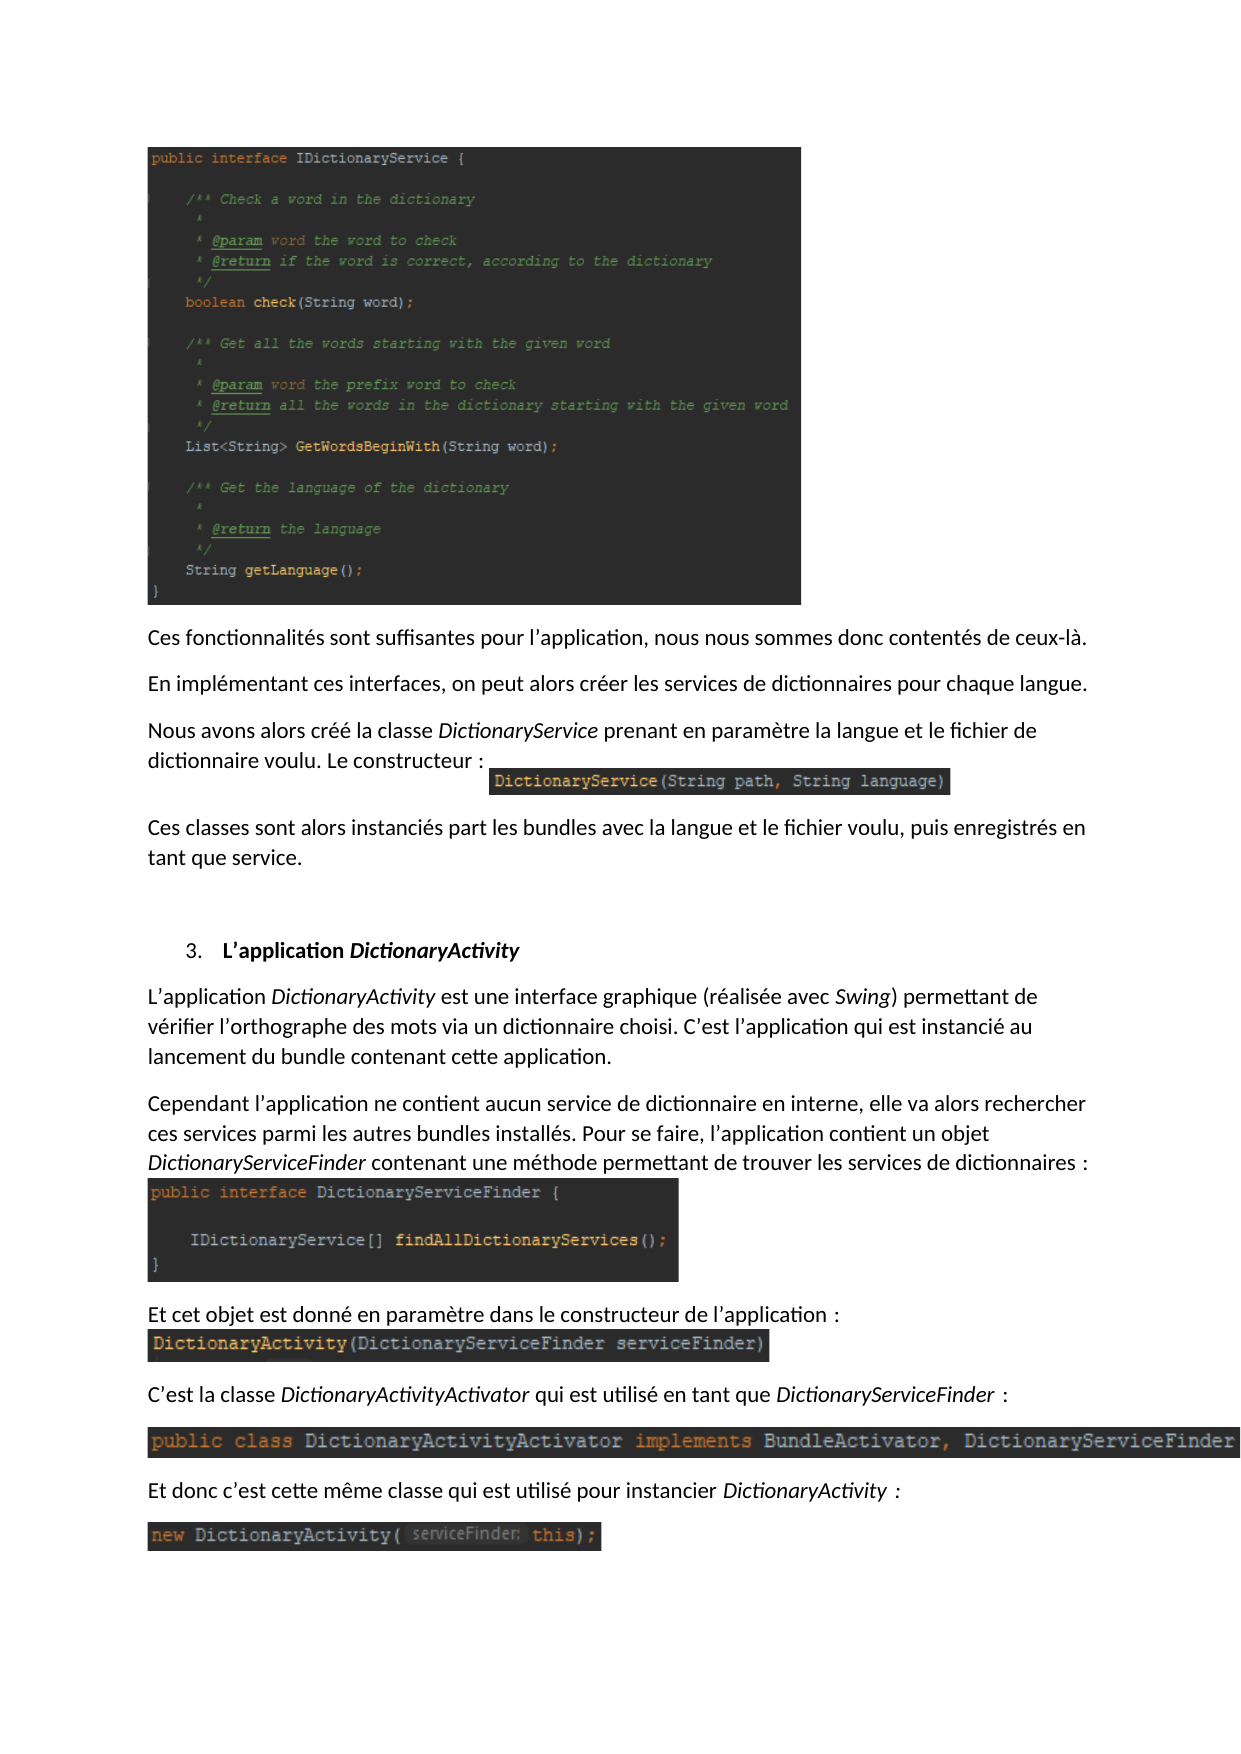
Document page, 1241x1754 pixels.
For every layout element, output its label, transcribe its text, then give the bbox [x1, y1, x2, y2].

text Cependant l’application ne contient aucun service de dictionnaire en interne, elle va alors rechercher ces services parmi les autres bundles installés. Pour se faire, l’application contient un objet DictionaryServiceFinder contenant une méthode permettant de trouver les services de dictionnaires : [148, 1089, 1093, 1281]
text C’est la classe DictionaryActivityActivator qui est utilisé en tant que DictionaryServiceFinder : [148, 1381, 1093, 1409]
text L’application DictionaryActivity est une interface graphique (réalisée avec Swing) permettant de vérifier l’orthographe des mots via un dictionnaire choisi. C’est l’application qui est instancié au lancement du bundle contenant cette application. [148, 982, 1093, 1070]
text Et cet objet est donné en paramètre dans le constructeur de l’application : [148, 1300, 1093, 1362]
list L’application DictionaryActivity [185, 936, 1093, 964]
text En implémentant ces interfaces, on peut alors créer les services de dictionnaires pour chaque langue. [148, 669, 1093, 697]
text Nous avons alors créé la classe DictionaryService prenant en paramètre la langue et le fichier de dictionnaire voulu. Le constructeur : [148, 716, 1093, 794]
text Ces classes sont alors instanciés part les bundles avec la langue et le fichier voulu, puis enregistrés en tant que service. [148, 813, 1093, 871]
text Ces fonctionnalités sont suffisantes pour l’application, nous nous sommes donc contentés de ceux-là. [148, 623, 1093, 651]
text Et donc c’est cette même classe qui est utilisé pour instancier DictionaryActivity : [148, 1476, 1093, 1504]
